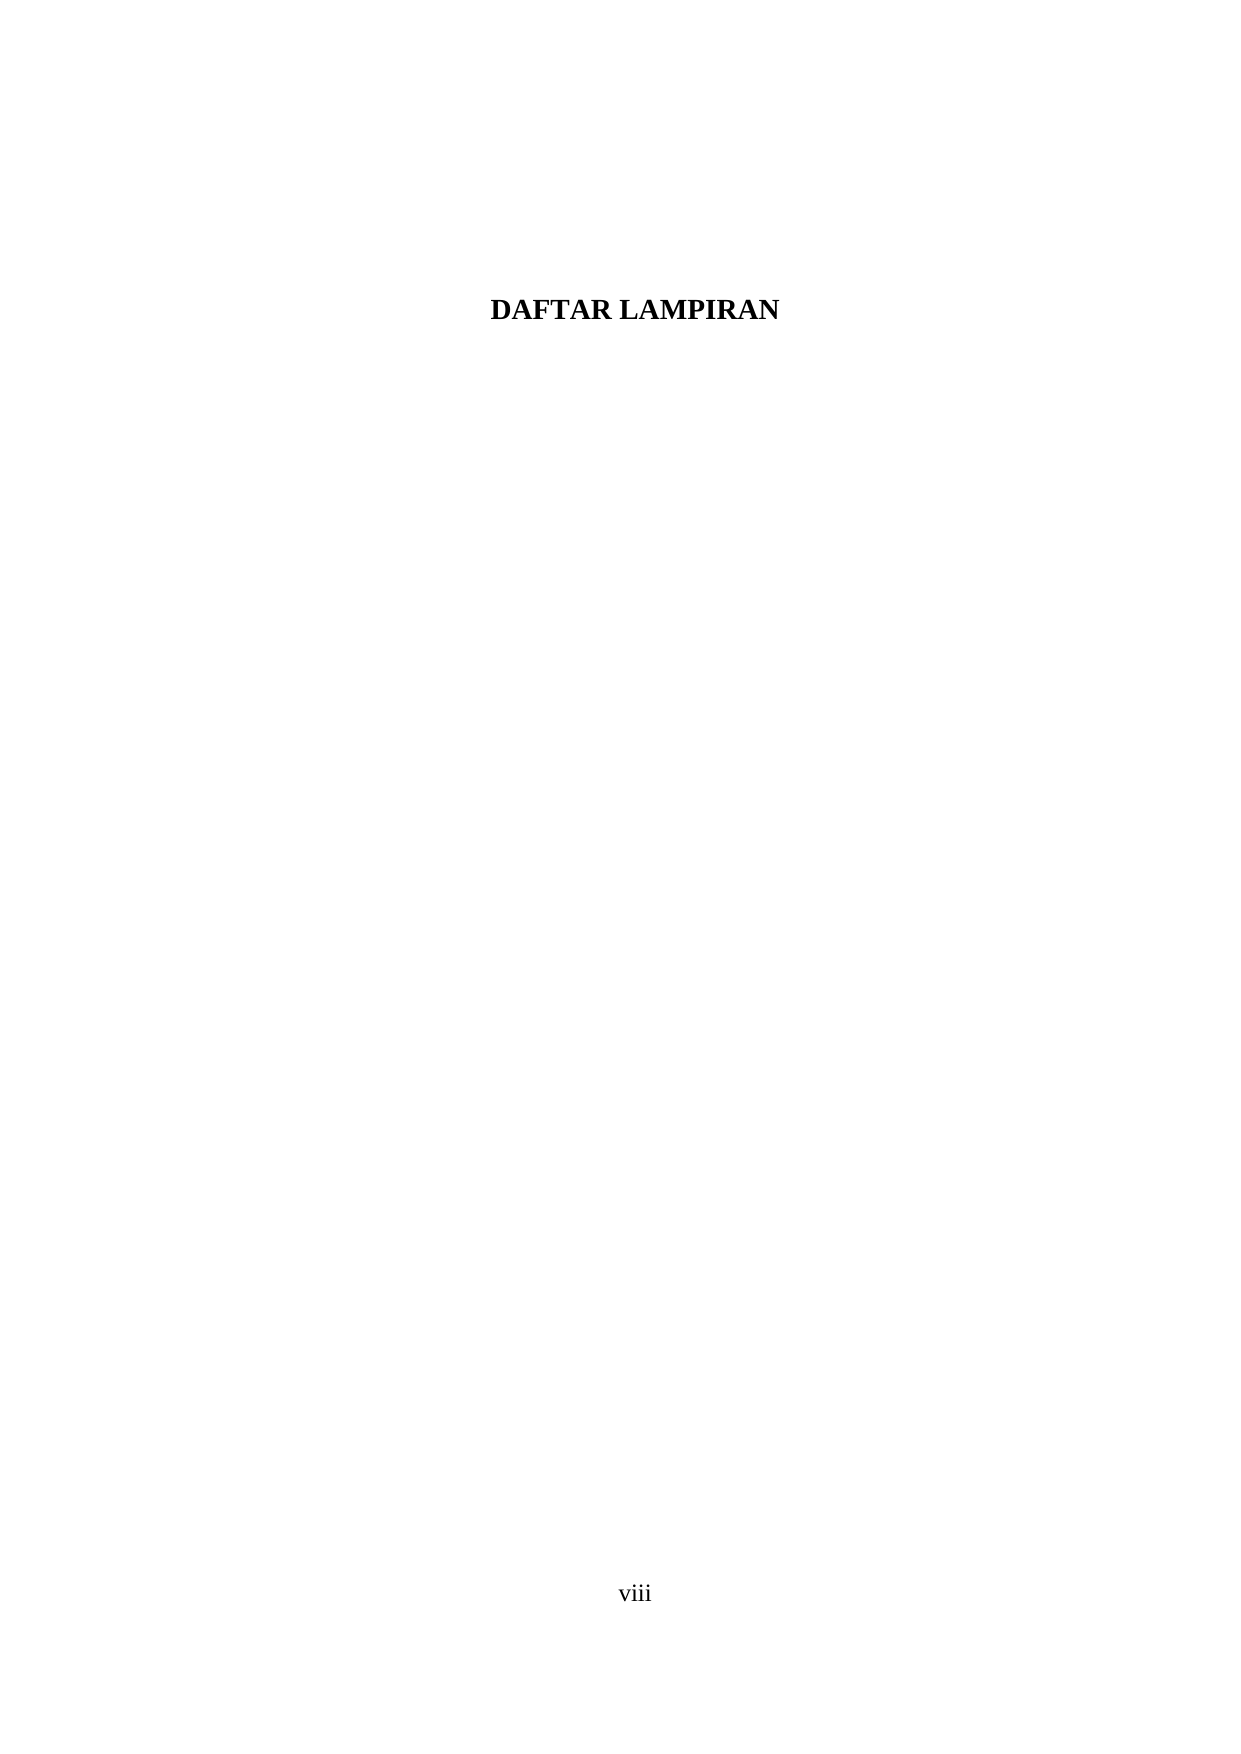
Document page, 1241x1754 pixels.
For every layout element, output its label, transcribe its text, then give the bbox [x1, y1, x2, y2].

subtitle DAFTAR LAMPIRAN [148, 292, 1122, 326]
